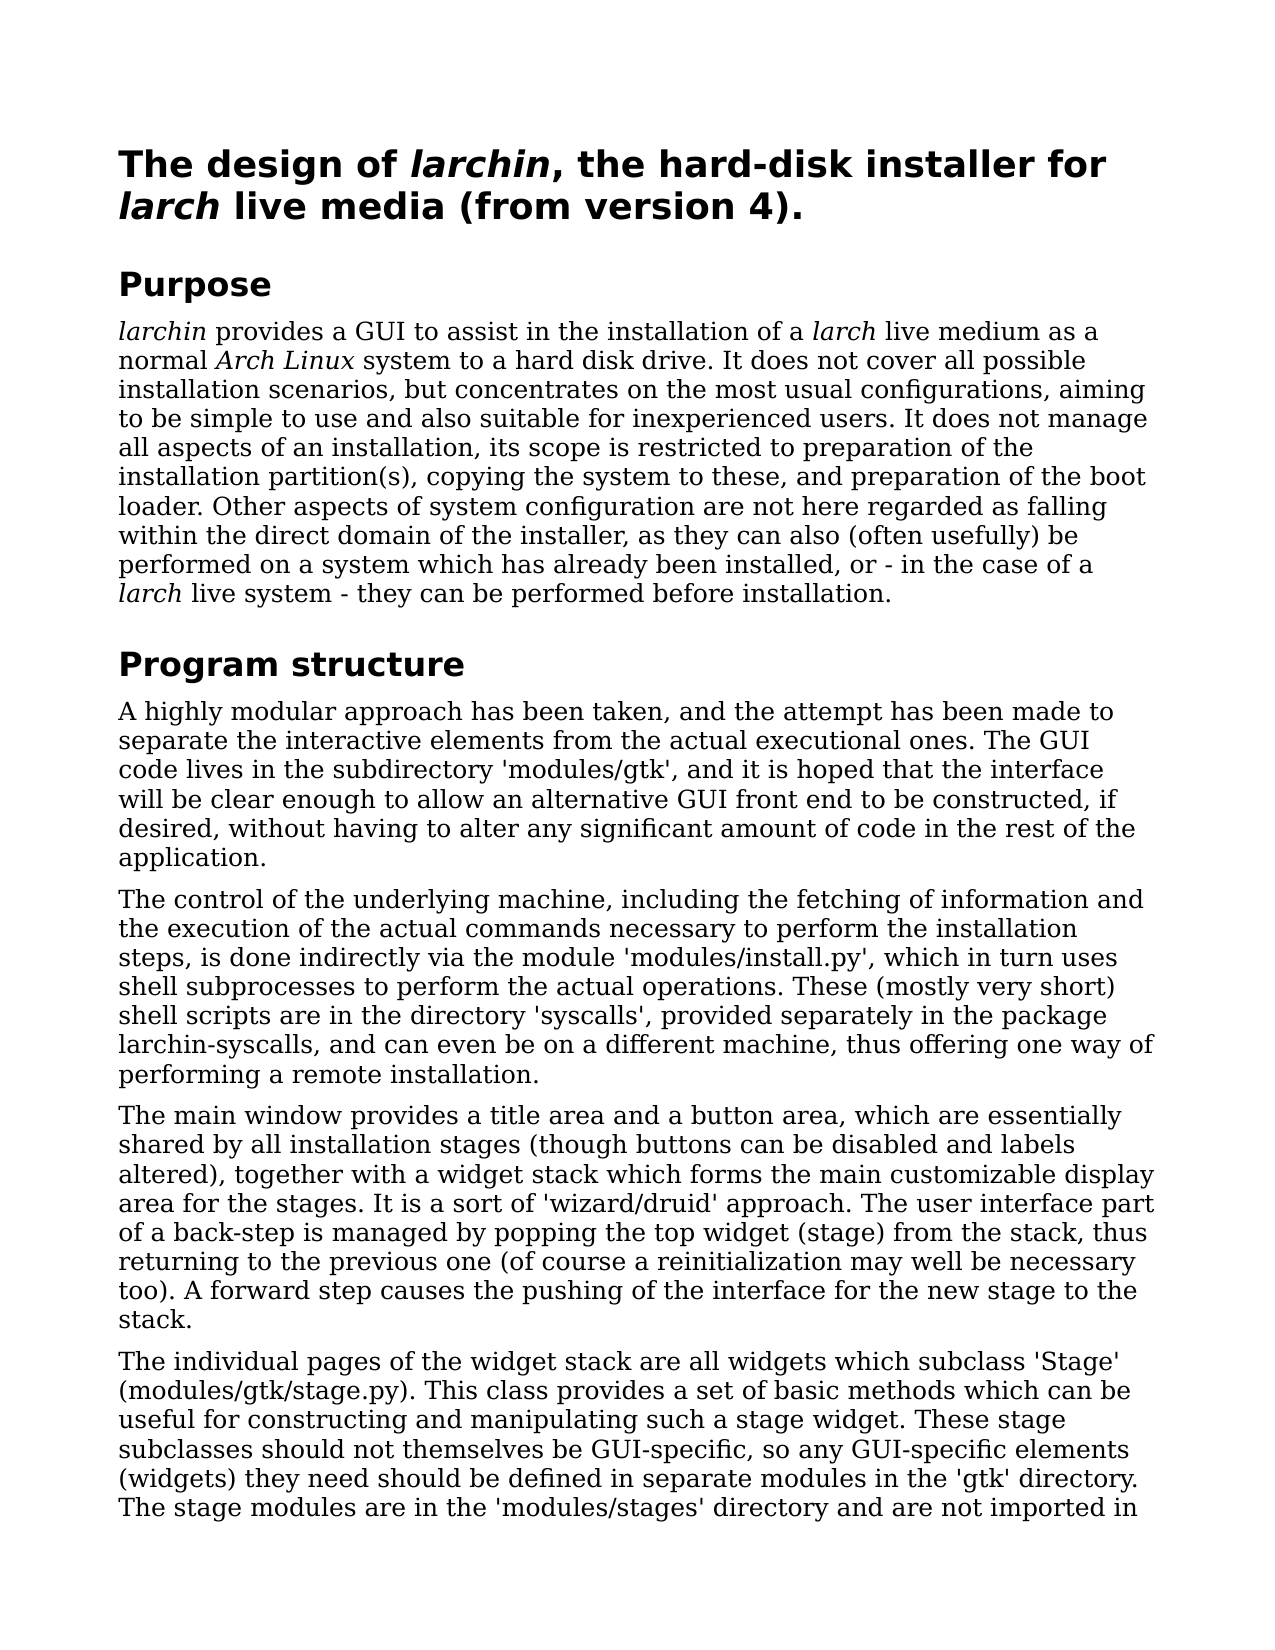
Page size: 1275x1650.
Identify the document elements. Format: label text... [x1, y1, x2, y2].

subtitle Program structure [118, 646, 1157, 685]
subtitle Purpose [118, 265, 1157, 304]
text A highly modular approach has been taken, and the attempt has been made to separate the interactive elements from the actual executional ones. The GUI code lives in the subdirectory 'modules/gtk', and it is hoped that the interface will be clear enough to allow an alternative GUI front end to be constructed, if desired, without having to alter any significant amount of code in the rest of the application. [118, 697, 1157, 872]
subtitle The design of larchin, the hard-disk installer for larch live media (from version 4). [118, 143, 1157, 228]
text The individual pages of the widget stack are all widgets which subclass 'Stage' (modules/gtk/stage.py). This class provides a set of basic methods which can be useful for constructing and manipulating such a stage widget. These stage subclasses should not themselves be GUI-specific, so any GUI-specific elements (widgets) they need should be defined in separate modules in the 'gtk' directory. The stage modules are in the 'modules/stages' directory and are not imported in [118, 1347, 1157, 1522]
text larchin provides a GUI to assist in the installation of a larch live medium as a normal Arch Linux system to a hard disk drive. It does not cover all possible installation scenarios, but concentrates on the most usual configurations, aiming to be simple to use and also suitable for inexperienced users. It does not manage all aspects of an installation, its scope is restricted to preparation of the installation partition(s), copying the system to these, and preparation of the boot loader. Other aspects of system configuration are not here regarded as falling within the direct domain of the installer, as they can also (often usefully) be performed on a system which has already been installed, or - in the case of a larch live system - they can be performed before installation. [118, 317, 1157, 608]
text The control of the underlying machine, including the fetching of information and the execution of the actual commands necessary to perform the installation steps, is done indirectly via the module 'modules/install.py', which in turn uses shell subprocesses to perform the actual operations. These (mostly very short) shell scripts are in the directory 'syscalls', provided separately in the package larchin-syscalls, and can even be on a different machine, thus offering one way of performing a remote installation. [118, 885, 1157, 1089]
text The main window provides a title area and a button area, which are essentially shared by all installation stages (though buttons can be disabled and labels altered), together with a widget stack which forms the main customizable display area for the stages. It is a sort of 'wizard/druid' approach. The user interface part of a back-step is managed by popping the top widget (stage) from the stack, thus returning to the previous one (of course a reinitialization may well be necessary too). A forward step causes the pushing of the interface for the new stage to the stack. [118, 1101, 1157, 1335]
